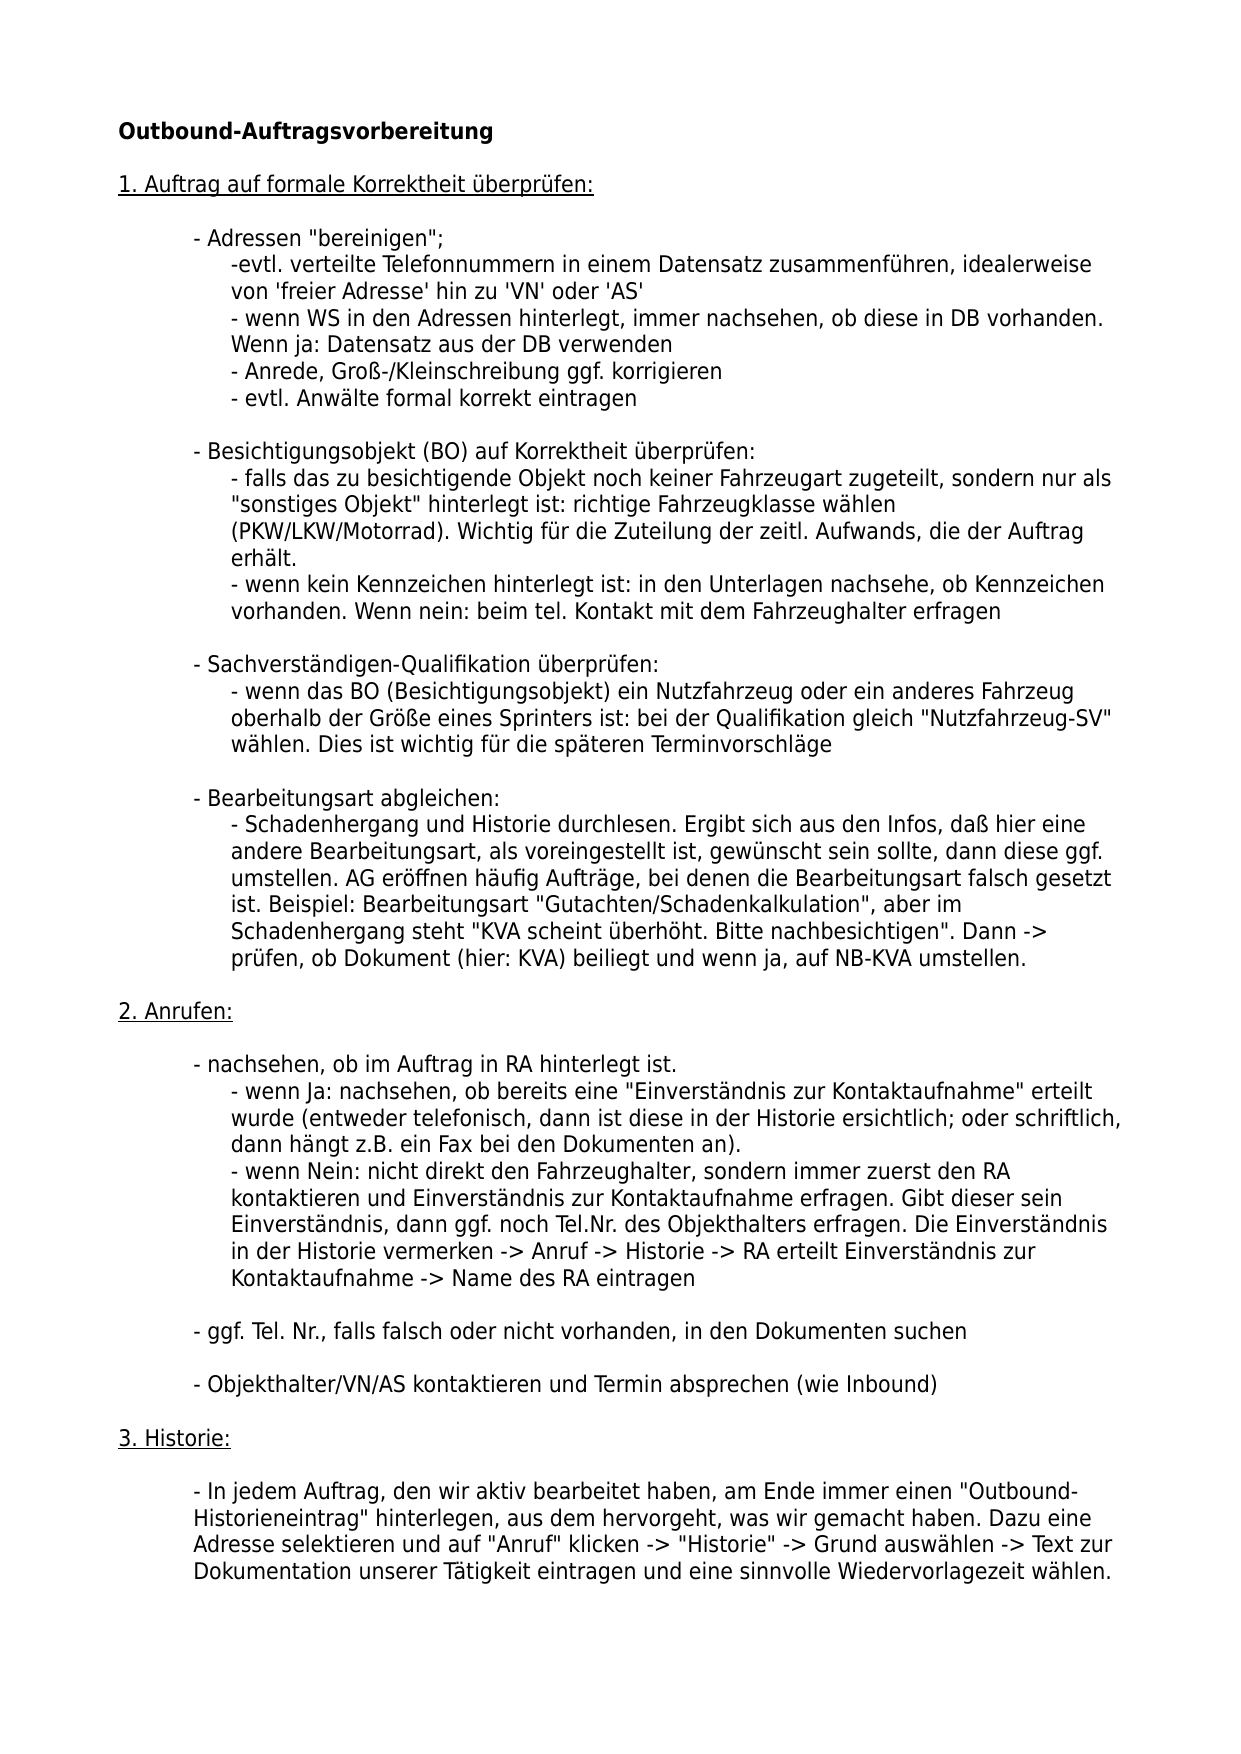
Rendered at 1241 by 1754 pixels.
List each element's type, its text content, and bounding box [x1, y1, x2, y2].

text - wenn WS in den Adressen hinterlegt, immer nachsehen, ob diese in DB vorhanden. Wenn ja: Datensatz aus der DB verwenden [231, 305, 1122, 358]
text -evtl. verteilte Telefonnummern in einem Datensatz zusammenführen, idealerweise von 'freier Adresse' hin zu 'VN' oder 'AS' [231, 251, 1122, 305]
text - Bearbeitungsart abgleichen: [193, 785, 1122, 811]
text - Objekthalter/VN/AS kontaktieren und Termin absprechen (wie Inbound) [193, 1371, 1122, 1398]
text - wenn das BO (Besichtigungsobjekt) ein Nutzfahrzeug oder ein anderes Fahrzeug oberhalb der Größe eines Sprinters ist: bei der Qualifikation gleich "Nutzfahrzeug-SV" wählen. Dies ist wichtig für die späteren Terminvorschläge [231, 678, 1122, 758]
text 2. Anrufen: [118, 998, 1122, 1025]
text - ggf. Tel. Nr., falls falsch oder nicht vorhanden, in den Dokumenten suchen [193, 1318, 1122, 1345]
text Outbound-Auftragsvorbereitung [118, 118, 1122, 145]
text - nachsehen, ob im Auftrag in RA hinterlegt ist. [193, 1051, 1122, 1078]
text - In jedem Auftrag, den wir aktiv bearbeitet haben, am Ende immer einen "Outbound-Historieneintrag" hinterlegen, aus dem hervorgeht, was wir gemacht haben. Dazu eine Adresse selektieren und auf "Anruf" klicken -> "Historie" -> Grund auswählen -> Text zur Dokumentation unserer Tätigkeit eintragen und eine sinnvolle Wiedervorlagezeit wählen. [193, 1478, 1122, 1585]
text - Sachverständigen-Qualifikation überprüfen: [193, 651, 1122, 678]
text 3. Historie: [118, 1425, 1122, 1451]
text - wenn kein Kennzeichen hinterlegt ist: in den Unterlagen nachsehe, ob Kennzeichen vorhanden. Wenn nein: beim tel. Kontakt mit dem Fahrzeughalter erfragen [231, 571, 1122, 625]
text - Schadenhergang und Historie durchlesen. Ergibt sich aus den Infos, daß hier eine andere Bearbeitungsart, als voreingestellt ist, gewünscht sein sollte, dann diese ggf. umstellen. AG eröffnen häufig Aufträge, bei denen die Bearbeitungsart falsch gesetzt ist. Beispiel: Bearbeitungsart "Gutachten/Schadenkalkulation", aber im Schadenhergang steht "KVA scheint überhöht. Bitte nachbesichtigen". Dann -> prüfen, ob Dokument (hier: KVA) beiliegt und wenn ja, auf NB-KVA umstellen. [231, 811, 1122, 971]
text - Adressen "bereinigen"; [118, 225, 1122, 251]
text - falls das zu besichtigende Objekt noch keiner Fahrzeugart zugeteilt, sondern nur als "sonstiges Objekt" hinterlegt ist: richtige Fahrzeugklasse wählen (PKW/LKW/Motorrad). Wichtig für die Zuteilung der zeitl. Aufwands, die der Auftrag erhält. [231, 465, 1122, 571]
text - wenn Ja: nachsehen, ob bereits eine "Einverständnis zur Kontaktaufnahme" erteilt wurde (entweder telefonisch, dann ist diese in der Historie ersichtlich; oder schriftlich, dann hängt z.B. ein Fax bei den Dokumenten an). [231, 1078, 1122, 1158]
text 1. Auftrag auf formale Korrektheit überprüfen: [118, 171, 1122, 198]
text - Anrede, Groß-/Kleinschreibung ggf. korrigieren [231, 358, 1122, 385]
text - Besichtigungsobjekt (BO) auf Korrektheit überprüfen: [193, 438, 1122, 465]
text - evtl. Anwälte formal korrekt eintragen [231, 385, 1122, 411]
text - wenn Nein: nicht direkt den Fahrzeughalter, sondern immer zuerst den RA kontaktieren und Einverständnis zur Kontaktaufnahme erfragen. Gibt dieser sein Einverständnis, dann ggf. noch Tel.Nr. des Objekthalters erfragen. Die Einverständnis in der Historie vermerken -> Anruf -> Historie -> RA erteilt Einverständnis zur Kontaktaufnahme -> Name des RA eintragen [231, 1158, 1122, 1291]
